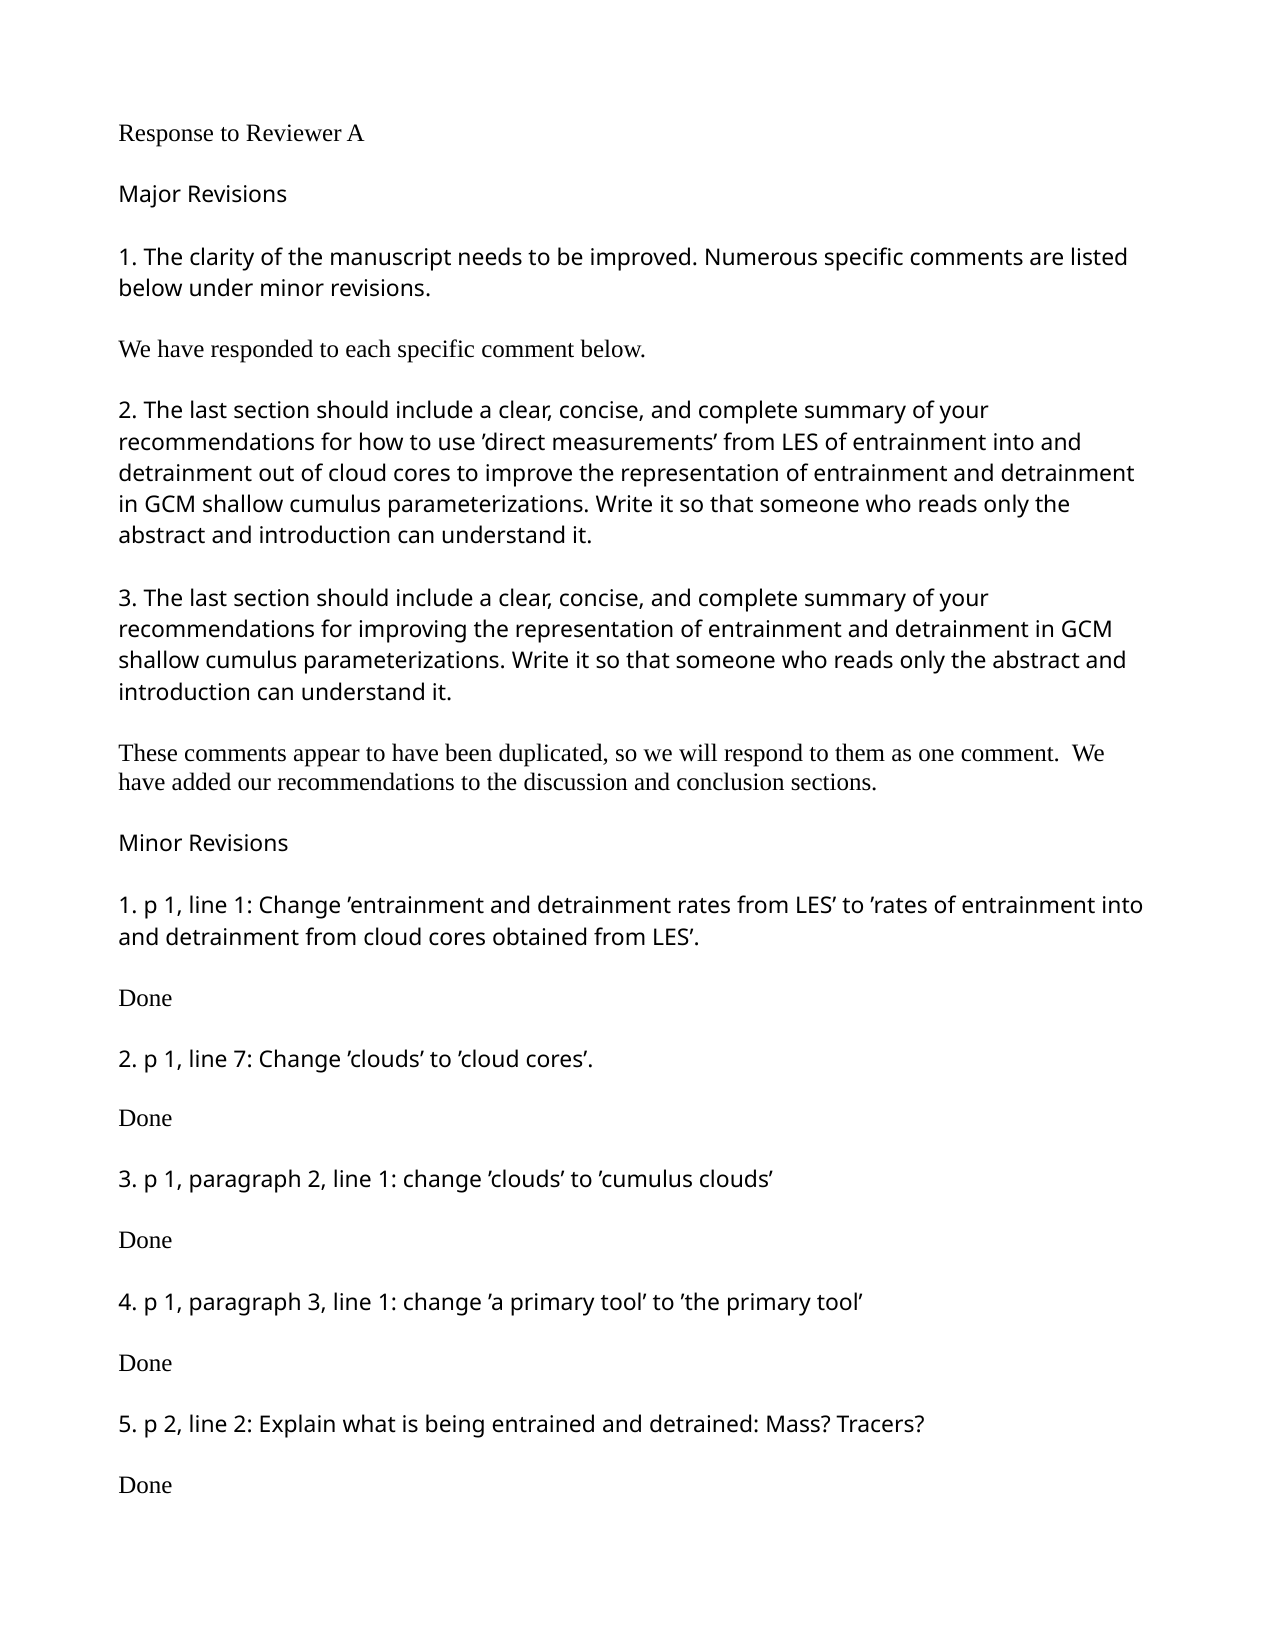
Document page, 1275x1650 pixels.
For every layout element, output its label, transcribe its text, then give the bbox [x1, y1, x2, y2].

text 1. p 1, line 1: Change ’entrainment and detrainment rates from LES’ to ’rates of entrainment into and detrainment from cloud cores obtained from LES’. [118, 889, 1157, 952]
text 3. p 1, paragraph 2, line 1: change ’clouds’ to ’cumulus clouds’ [118, 1163, 1157, 1194]
text Done [118, 1348, 1157, 1377]
text Response to Reviewer A [118, 118, 1157, 147]
text 4. p 1, paragraph 3, line 1: change ’a primary tool’ to ’the primary tool’ [118, 1286, 1157, 1317]
text 1. The clarity of the manuscript needs to be improved. Numerous specific comments are listed below under minor revisions. [118, 241, 1157, 303]
text We have responded to each specific comment below. [118, 334, 1157, 363]
text Major Revisions [118, 178, 1157, 209]
text 2. p 1, line 7: Change ’clouds’ to ’cloud cores’. [118, 1043, 1157, 1074]
text Done [118, 1103, 1157, 1132]
text Done [118, 1471, 1157, 1499]
text 2. The last section should include a clear, concise, and complete summary of your recommendations for how to use ’direct measurements’ from LES of entrainment into and detrainment out of cloud cores to improve the representation of entrainment and detrainment in GCM shallow cumulus parameterizations. Write it so that someone who reads only the abstract and introduction can understand it. [118, 394, 1157, 551]
text Done [118, 983, 1157, 1012]
text 3. The last section should include a clear, concise, and complete summary of your recommendations for improving the representation of entrainment and detrainment in GCM shallow cumulus parameterizations. Write it so that someone who reads only the abstract and introduction can understand it. [118, 582, 1157, 707]
text These comments appear to have been duplicated, so we will respond to them as one comment. We have added our recommendations to the discussion and conclusion sections. [118, 738, 1157, 796]
text 5. p 2, line 2: Explain what is being entrained and detrained: Mass? Tracers? [118, 1408, 1157, 1439]
text Done [118, 1226, 1157, 1254]
text Minor Revisions [118, 827, 1157, 858]
